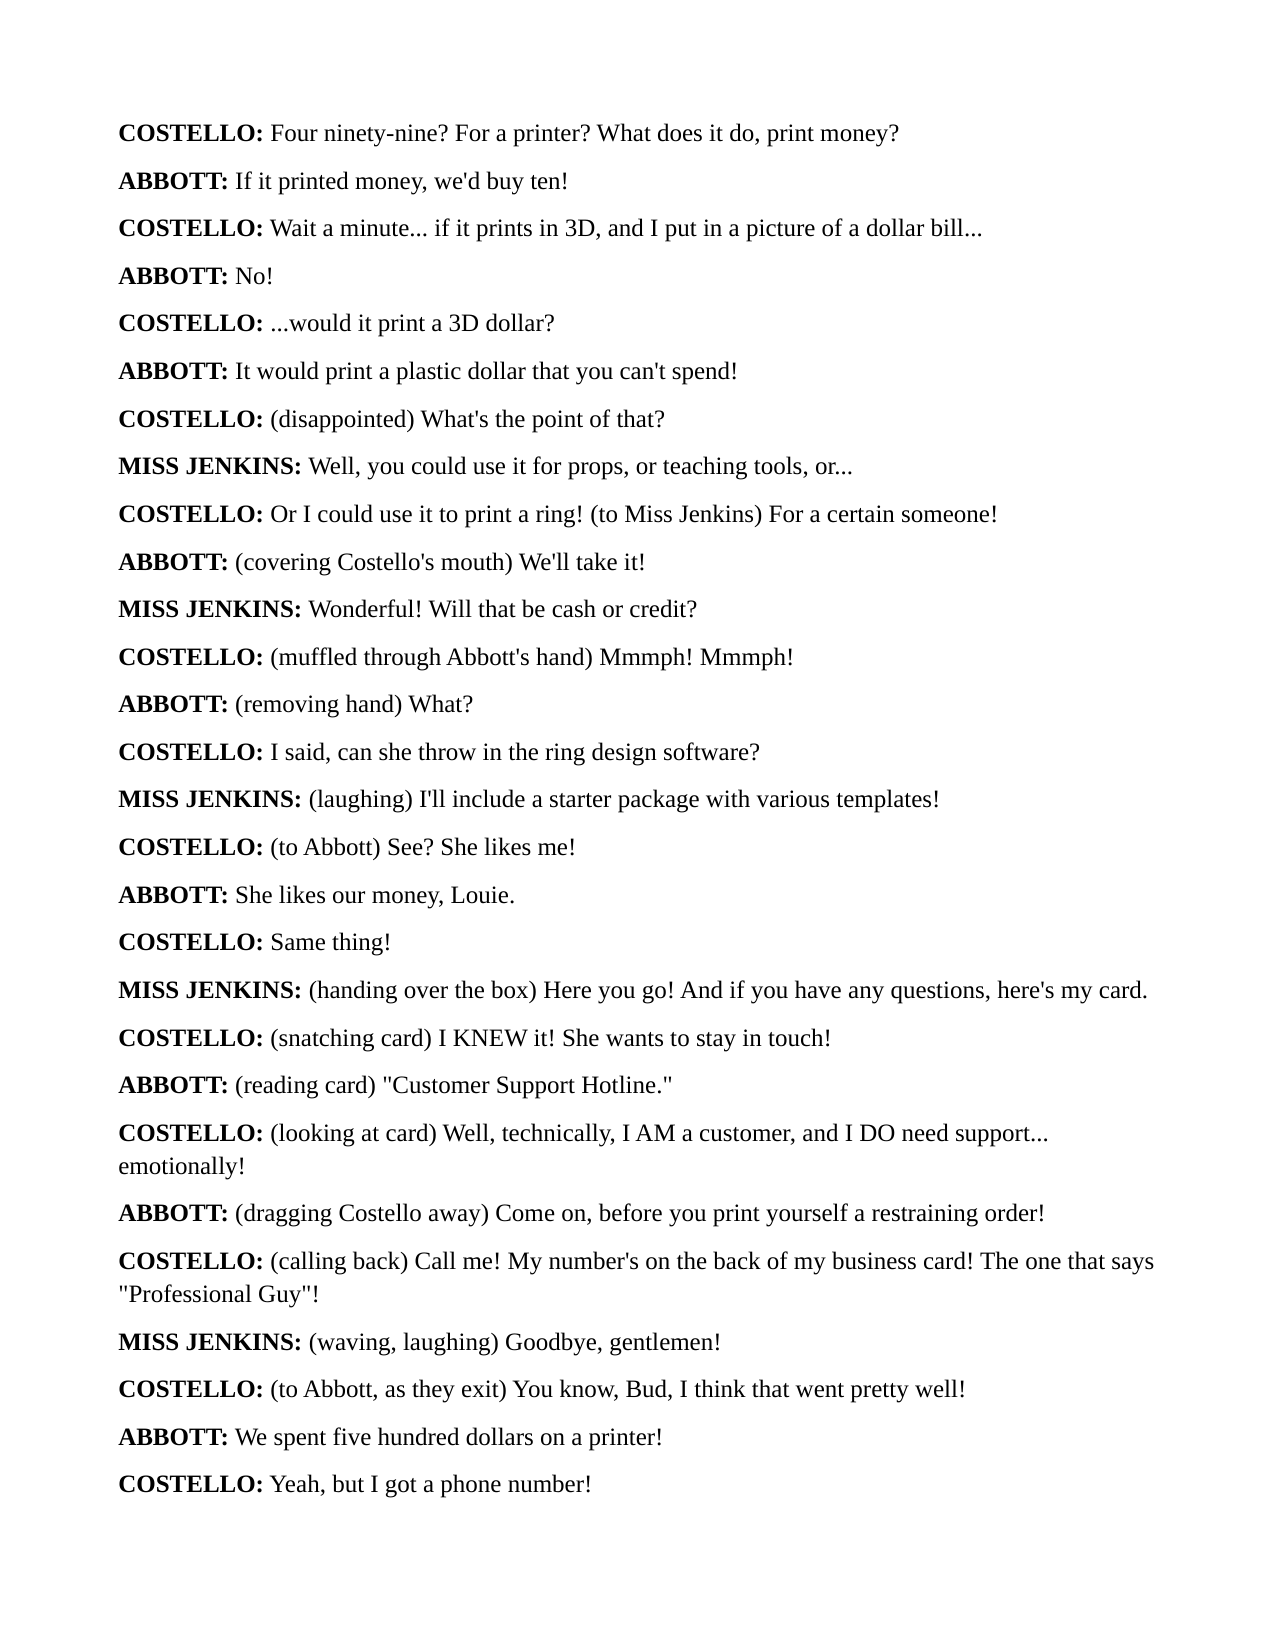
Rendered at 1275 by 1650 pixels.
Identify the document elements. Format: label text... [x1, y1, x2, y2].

text ABBOTT: She likes our money, Louie. [118, 880, 1157, 908]
text ABBOTT: We spent five hundred dollars on a printer! [118, 1422, 1157, 1451]
text ABBOTT: (dragging Costello away) Come on, before you print yourself a restraining order! [118, 1198, 1157, 1227]
text ABBOTT: (removing hand) What? [118, 689, 1157, 718]
text COSTELLO: ...would it print a 3D dollar? [118, 308, 1157, 337]
text COSTELLO: Four ninety-nine? For a printer? What does it do, print money? [118, 118, 1157, 147]
text COSTELLO: (calling back) Call me! My number's on the back of my business card! The one that says "Professional Guy"! [118, 1246, 1157, 1308]
text COSTELLO: Wait a minute... if it prints in 3D, and I put in a picture of a dollar bill... [118, 213, 1157, 242]
text COSTELLO: Yeah, but I got a phone number! [118, 1469, 1157, 1498]
text ABBOTT: If it printed money, we'd buy ten! [118, 166, 1157, 194]
text COSTELLO: (to Abbott, as they exit) You know, Bud, I think that went pretty well! [118, 1374, 1157, 1403]
text MISS JENKINS: (waving, laughing) Goodbye, gentlemen! [118, 1327, 1157, 1355]
text MISS JENKINS: Wonderful! Will that be cash or credit? [118, 594, 1157, 623]
text MISS JENKINS: (laughing) I'll include a starter package with various templates! [118, 784, 1157, 813]
text COSTELLO: (snatching card) I KNEW it! She wants to stay in touch! [118, 1023, 1157, 1051]
text ABBOTT: No! [118, 261, 1157, 290]
text COSTELLO: Or I could use it to print a ring! (to Miss Jenkins) For a certain someone! [118, 499, 1157, 528]
text COSTELLO: (to Abbott) See? She likes me! [118, 832, 1157, 861]
text COSTELLO: (muffled through Abbott's hand) Mmmph! Mmmph! [118, 642, 1157, 671]
text COSTELLO: Same thing! [118, 927, 1157, 956]
text ABBOTT: It would print a plastic dollar that you can't spend! [118, 356, 1157, 385]
text COSTELLO: (looking at card) Well, technically, I AM a customer, and I DO need support... emotionally! [118, 1118, 1157, 1179]
text MISS JENKINS: Well, you could use it for props, or teaching tools, or... [118, 451, 1157, 480]
text COSTELLO: I said, can she throw in the ring design software? [118, 737, 1157, 766]
text MISS JENKINS: (handing over the box) Here you go! And if you have any questions, here's my card. [118, 975, 1157, 1004]
text ABBOTT: (reading card) "Customer Support Hotline." [118, 1070, 1157, 1099]
text COSTELLO: (disappointed) What's the point of that? [118, 404, 1157, 432]
text ABBOTT: (covering Costello's mouth) We'll take it! [118, 547, 1157, 575]
